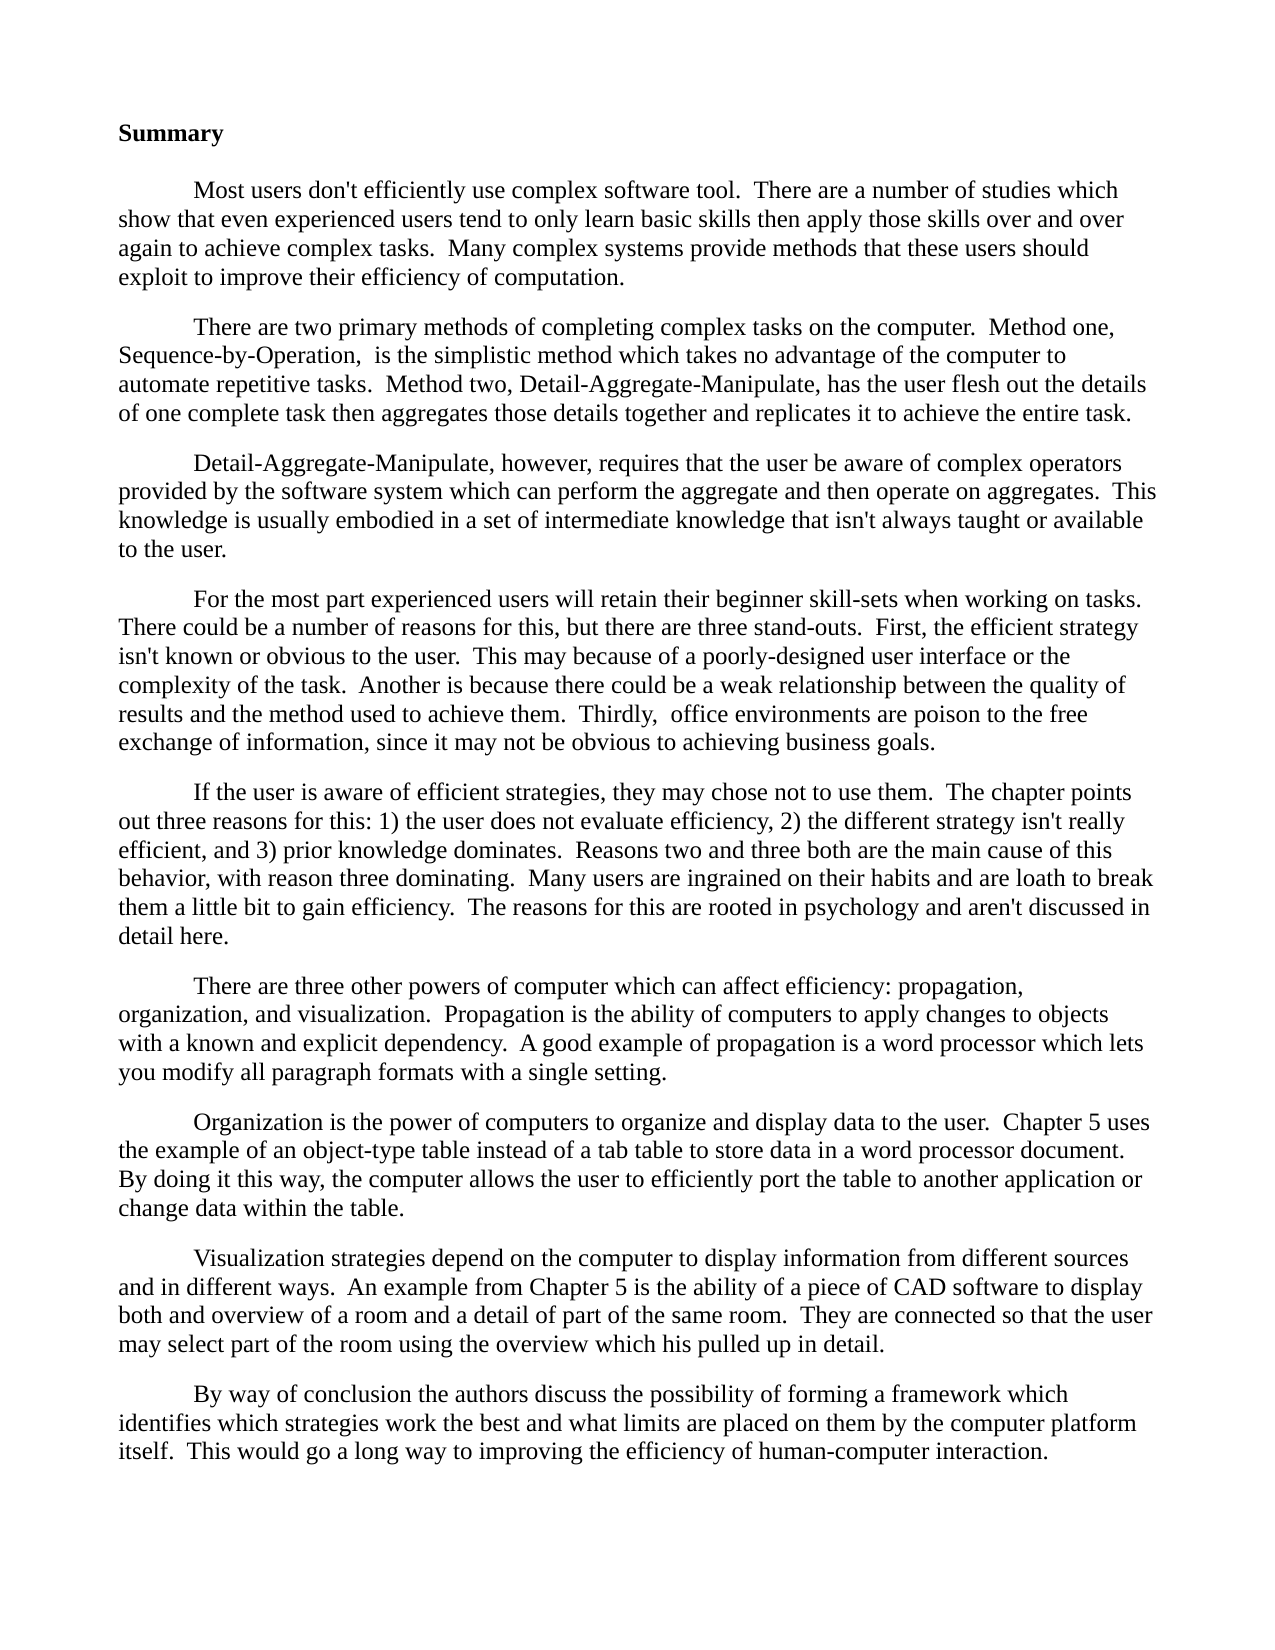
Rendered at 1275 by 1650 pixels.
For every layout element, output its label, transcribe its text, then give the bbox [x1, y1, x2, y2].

text Summary [118, 118, 1157, 147]
text If the user is aware of efficient strategies, they may chose not to use them. The chapter points out three reasons for this: 1) the user does not evaluate efficiency, 2) the different strategy isn't really efficient, and 3) prior knowledge dominates. Reasons two and three both are the main cause of this behavior, with reason three dominating. Many users are ingrained on their habits and are loath to break them a little bit to gain efficiency. The reasons for this are rooted in psychology and aren't discussed in detail here. [118, 777, 1157, 950]
text Detail-Aggregate-Manipulate, however, requires that the user be aware of complex operators provided by the software system which can perform the aggregate and then operate on aggregates. This knowledge is usually embodied in a set of intermediate knowledge that isn't always taught or available to the user. [118, 448, 1157, 563]
text There are three other powers of computer which can affect efficiency: propagation, organization, and visualization. Propagation is the ability of computers to apply changes to objects with a known and explicit dependency. A good example of propagation is a word processor which lets you modify all paragraph formats with a single setting. [118, 971, 1157, 1086]
text Organization is the power of computers to organize and display data to the user. Chapter 5 uses the example of an object-type table instead of a tab table to store data in a word processor document. By doing it this way, the computer allows the user to efficiently port the table to another application or change data within the table. [118, 1107, 1157, 1222]
text By way of conclusion the authors discuss the possibility of forming a framework which identifies which strategies work the best and what limits are placed on them by the computer platform itself. This would go a long way to improving the efficiency of human-computer interaction. [118, 1379, 1157, 1465]
text Most users don't efficiently use complex software tool. There are a number of studies which show that even experienced users tend to only learn basic skills then apply those skills over and over again to achieve complex tasks. Many complex systems provide methods that these users should exploit to improve their efficiency of computation. [118, 176, 1157, 291]
text There are two primary methods of completing complex tasks on the computer. Method one, Sequence-by-Operation, is the simplistic method which takes no advantage of the computer to automate repetitive tasks. Method two, Detail-Aggregate-Manipulate, has the user flesh out the details of one complete task then aggregates those details together and replicates it to achieve the entire task. [118, 312, 1157, 427]
text For the most part experienced users will retain their beginner skill-sets when working on tasks. There could be a number of reasons for this, but there are three stand-outs. First, the efficient strategy isn't known or obvious to the user. This may because of a poorly-designed user interface or the complexity of the task. Another is because there could be a weak relationship between the quality of results and the method used to achieve them. Thirdly, office environments are poison to the free exchange of information, since it may not be obvious to achieving business goals. [118, 584, 1157, 756]
text Visualization strategies depend on the computer to display information from different sources and in different ways. An example from Chapter 5 is the ability of a piece of CAD software to display both and overview of a room and a detail of part of the same room. They are connected so that the user may select part of the room using the overview which his pulled up in detail. [118, 1243, 1157, 1358]
